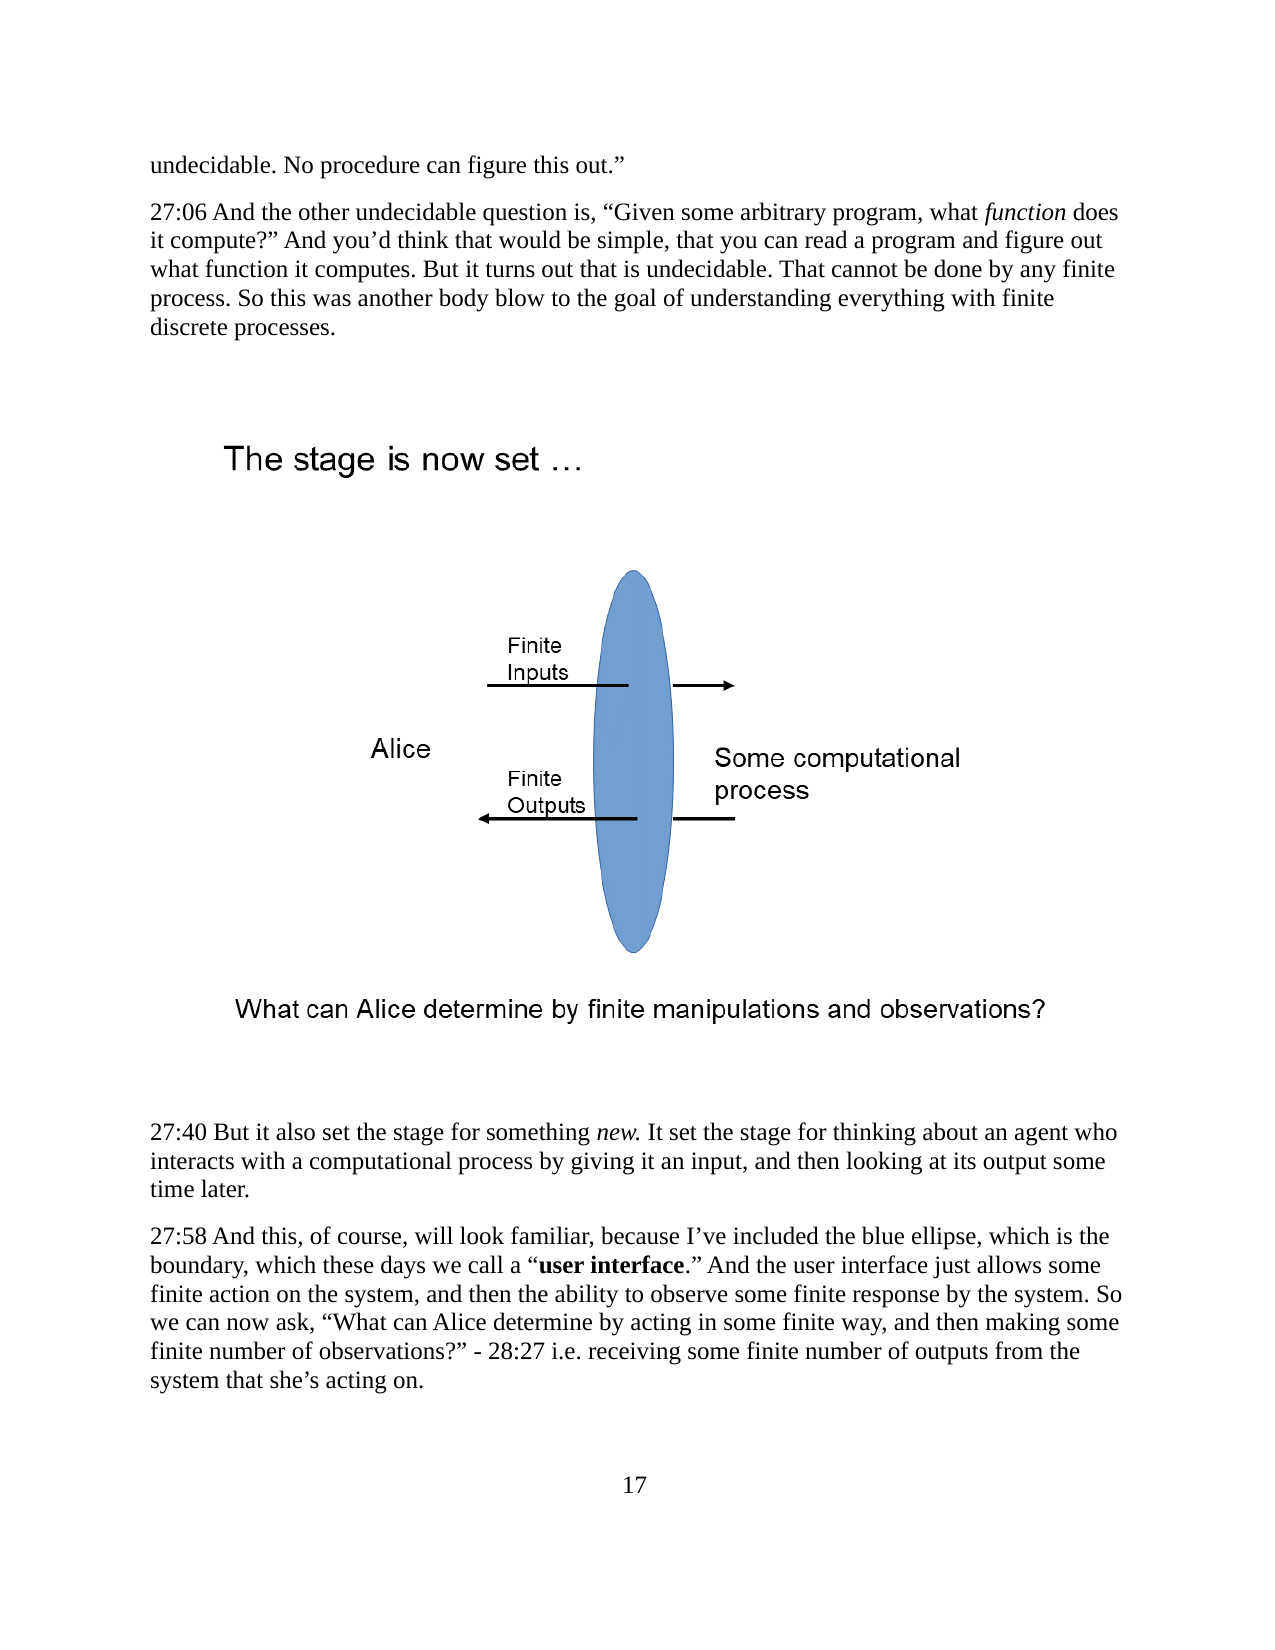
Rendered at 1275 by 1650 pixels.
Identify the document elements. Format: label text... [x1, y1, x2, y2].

text 27:06 And the other undecidable question is, “Given some arbitrary program, what function does it compute?” And you’d think that would be simple, that you can read a program and figure out what function it computes. But it turns out that is undecidable. That cannot be done by any finite process. So this was another body blow to the goal of understanding everything with finite discrete processes. [150, 197, 1125, 340]
text 27:40 But it also set the stage for something new. It set the stage for thinking about an agent who interacts with a computational process by giving it an input, and then looking at its output some time later. [150, 1112, 1125, 1203]
picture [150, 358, 1125, 1112]
text undecidable. No procedure can figure this out.” [150, 150, 1125, 179]
text 27:58 And this, of course, will look familiar, because I’ve included the blue ellipse, which is the boundary, which these days we call a “user interface.” And the user interface just allows some finite action on the system, and then the ability to observe some finite response by the system. So we can now ask, “What can Alice determine by acting in some finite way, and then making some finite number of observations?” - 28:27 i.e. receiving some finite number of outputs from the system that she’s acting on. [150, 1221, 1125, 1394]
